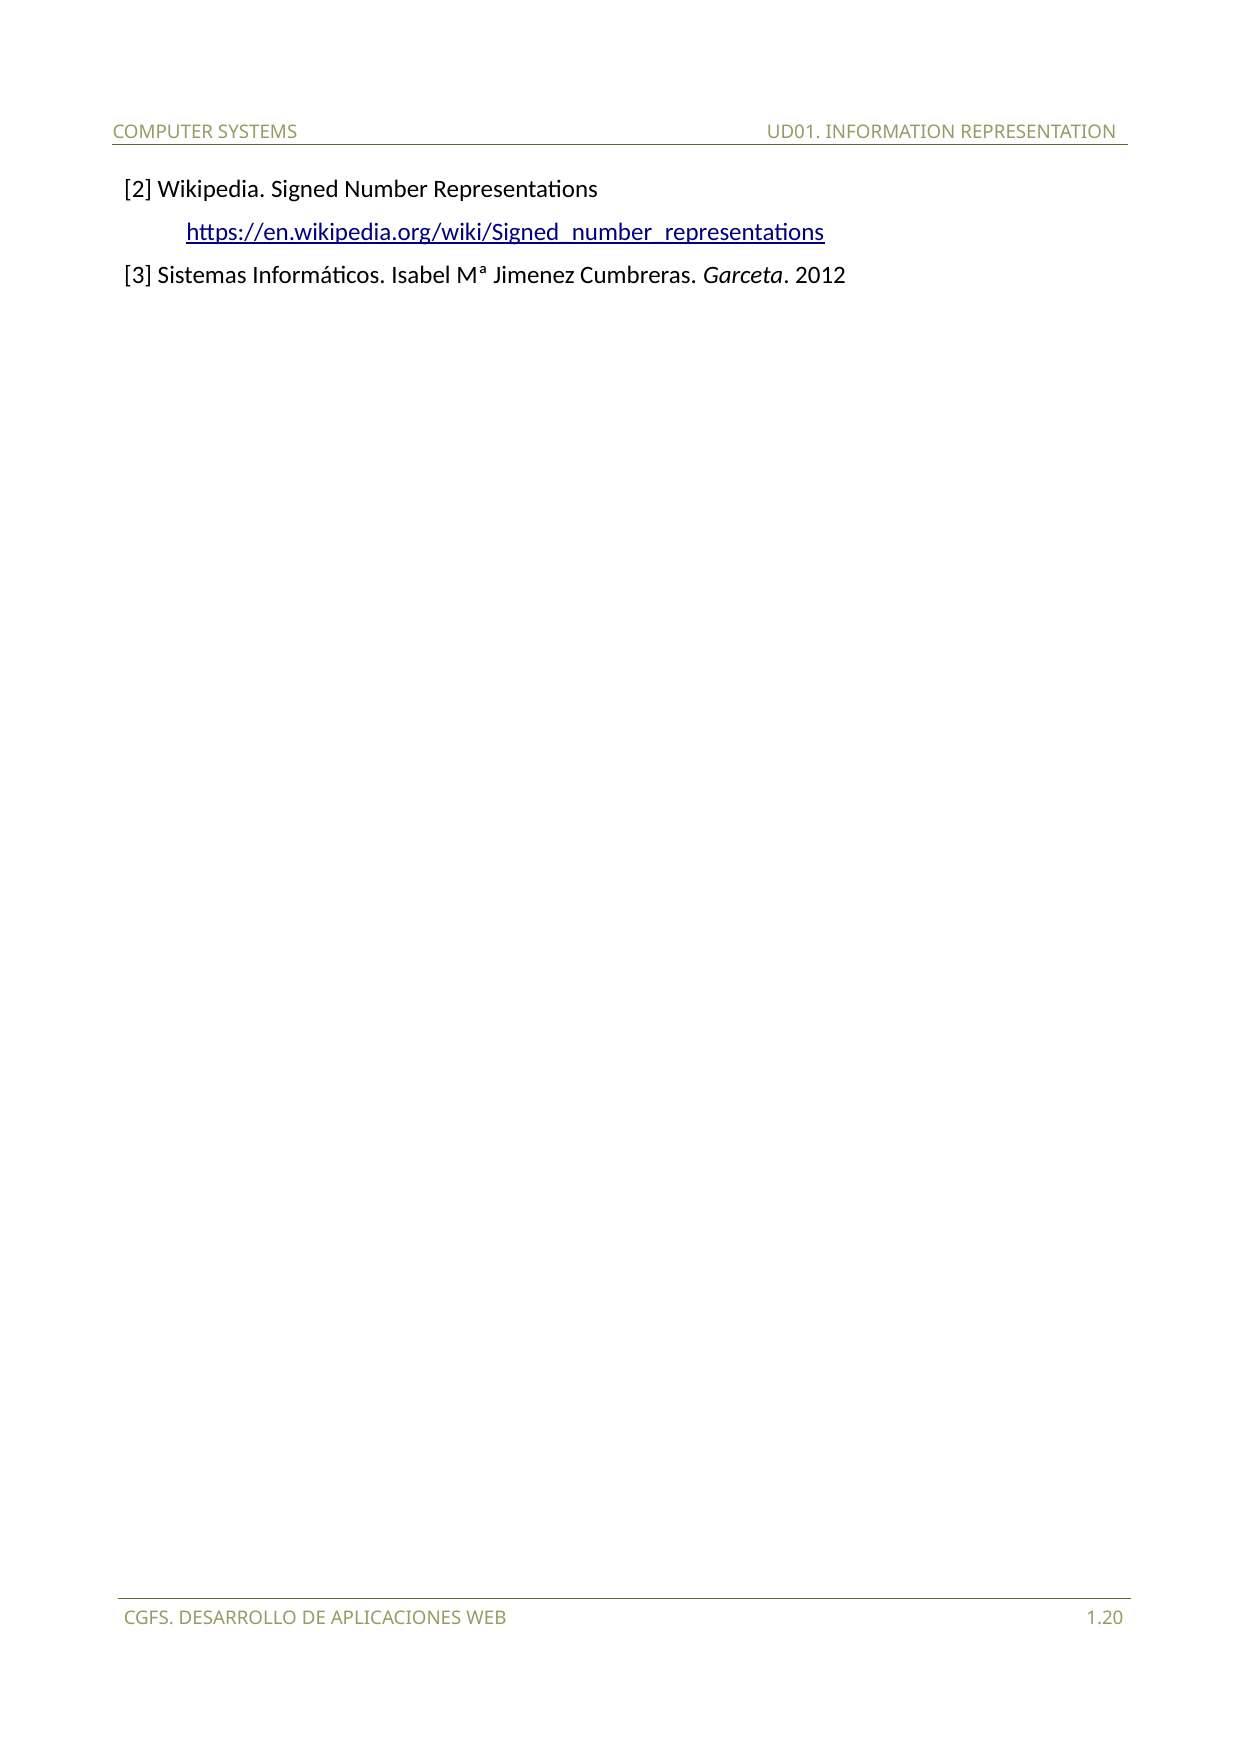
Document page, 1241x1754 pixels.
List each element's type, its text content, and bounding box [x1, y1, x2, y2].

text [3] Sistemas Informáticos. Isabel Mª Jimenez Cumbreras. Garceta. 2012 [112, 259, 1128, 289]
text [2] Wikipedia. Signed Number Representations [112, 173, 1128, 204]
text https://en.wikipedia.org/wiki/Signed_number_representations [112, 216, 1128, 247]
